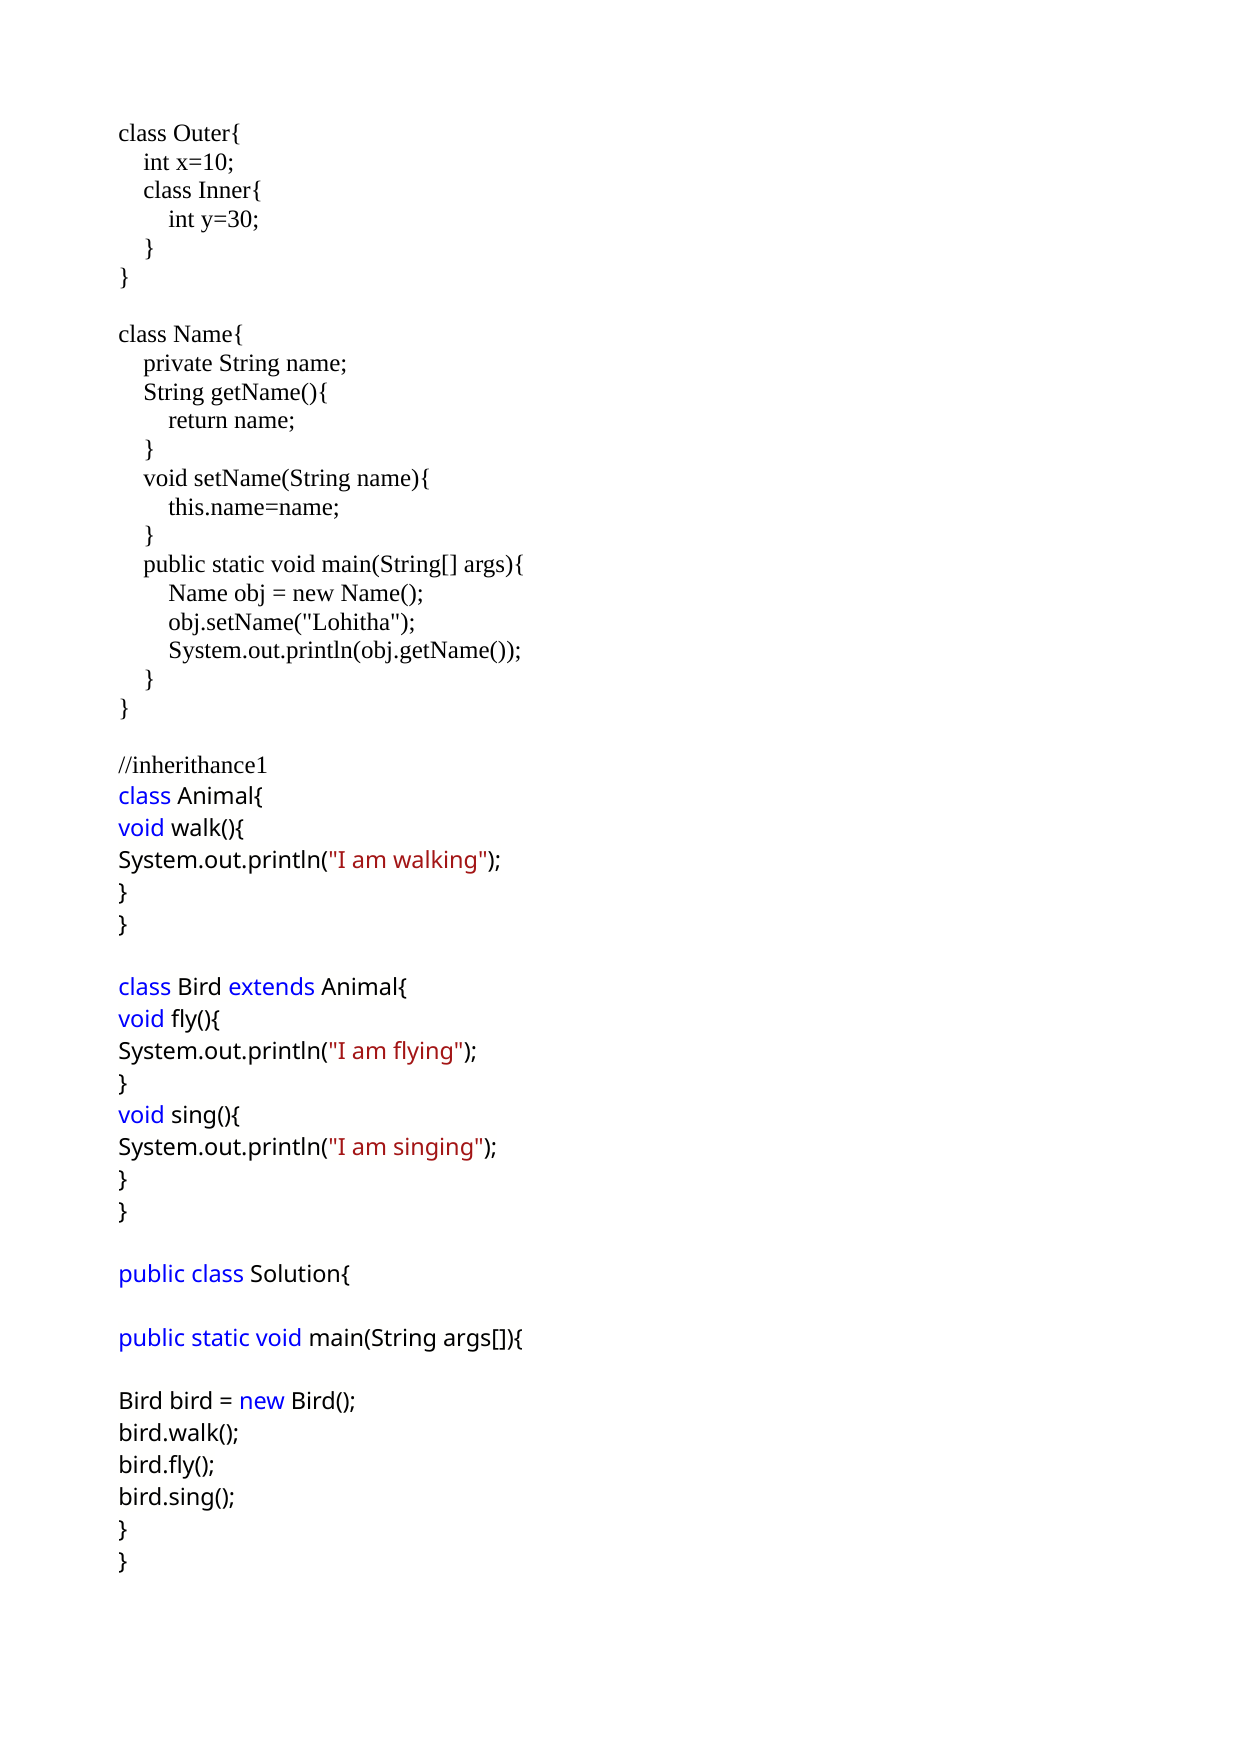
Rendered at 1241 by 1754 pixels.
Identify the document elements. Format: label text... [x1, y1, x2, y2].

text } [118, 262, 1122, 291]
text } [118, 434, 1122, 463]
text void fly(){ [118, 1002, 1122, 1034]
text System.out.println(obj.getName()); [118, 636, 1122, 664]
text public static void main(String[] args){ [118, 549, 1122, 578]
text int y=30; [118, 204, 1122, 233]
text //inherithance1 [118, 751, 1122, 779]
text public class Solution{ [118, 1258, 1122, 1289]
text void sing(){ [118, 1098, 1122, 1130]
text bird.walk(); [118, 1416, 1122, 1448]
text int x=10; [118, 147, 1122, 176]
text class Inner{ [118, 176, 1122, 204]
text Bird bird = new Bird(); [118, 1384, 1122, 1416]
text void setName(String name){ [118, 463, 1122, 492]
text return name; [118, 406, 1122, 434]
text System.out.println("I am walking"); [118, 843, 1122, 875]
text bird.fly(); [118, 1448, 1122, 1480]
text private String name; [118, 348, 1122, 377]
text public static void main(String args[]){ [118, 1321, 1122, 1353]
text bird.sing(); [118, 1480, 1122, 1512]
text } [118, 521, 1122, 549]
text } [118, 1544, 1122, 1576]
text } [118, 907, 1122, 939]
text } [118, 1162, 1122, 1194]
text class Animal{ [118, 779, 1122, 811]
text } [118, 1194, 1122, 1226]
text String getName(){ [118, 377, 1122, 406]
text } [118, 693, 1122, 722]
text void walk(){ [118, 811, 1122, 843]
text Name obj = new Name(); [118, 578, 1122, 607]
text obj.setName("Lohitha"); [118, 607, 1122, 636]
text this.name=name; [118, 492, 1122, 521]
text } [118, 1066, 1122, 1098]
text } [118, 233, 1122, 262]
text class Name{ [118, 319, 1122, 348]
text class Bird extends Animal{ [118, 971, 1122, 1002]
text class Outer{ [118, 118, 1122, 147]
text System.out.println("I am singing"); [118, 1130, 1122, 1162]
text } [118, 664, 1122, 693]
text System.out.println("I am flying"); [118, 1034, 1122, 1066]
text } [118, 875, 1122, 907]
text } [118, 1512, 1122, 1544]
